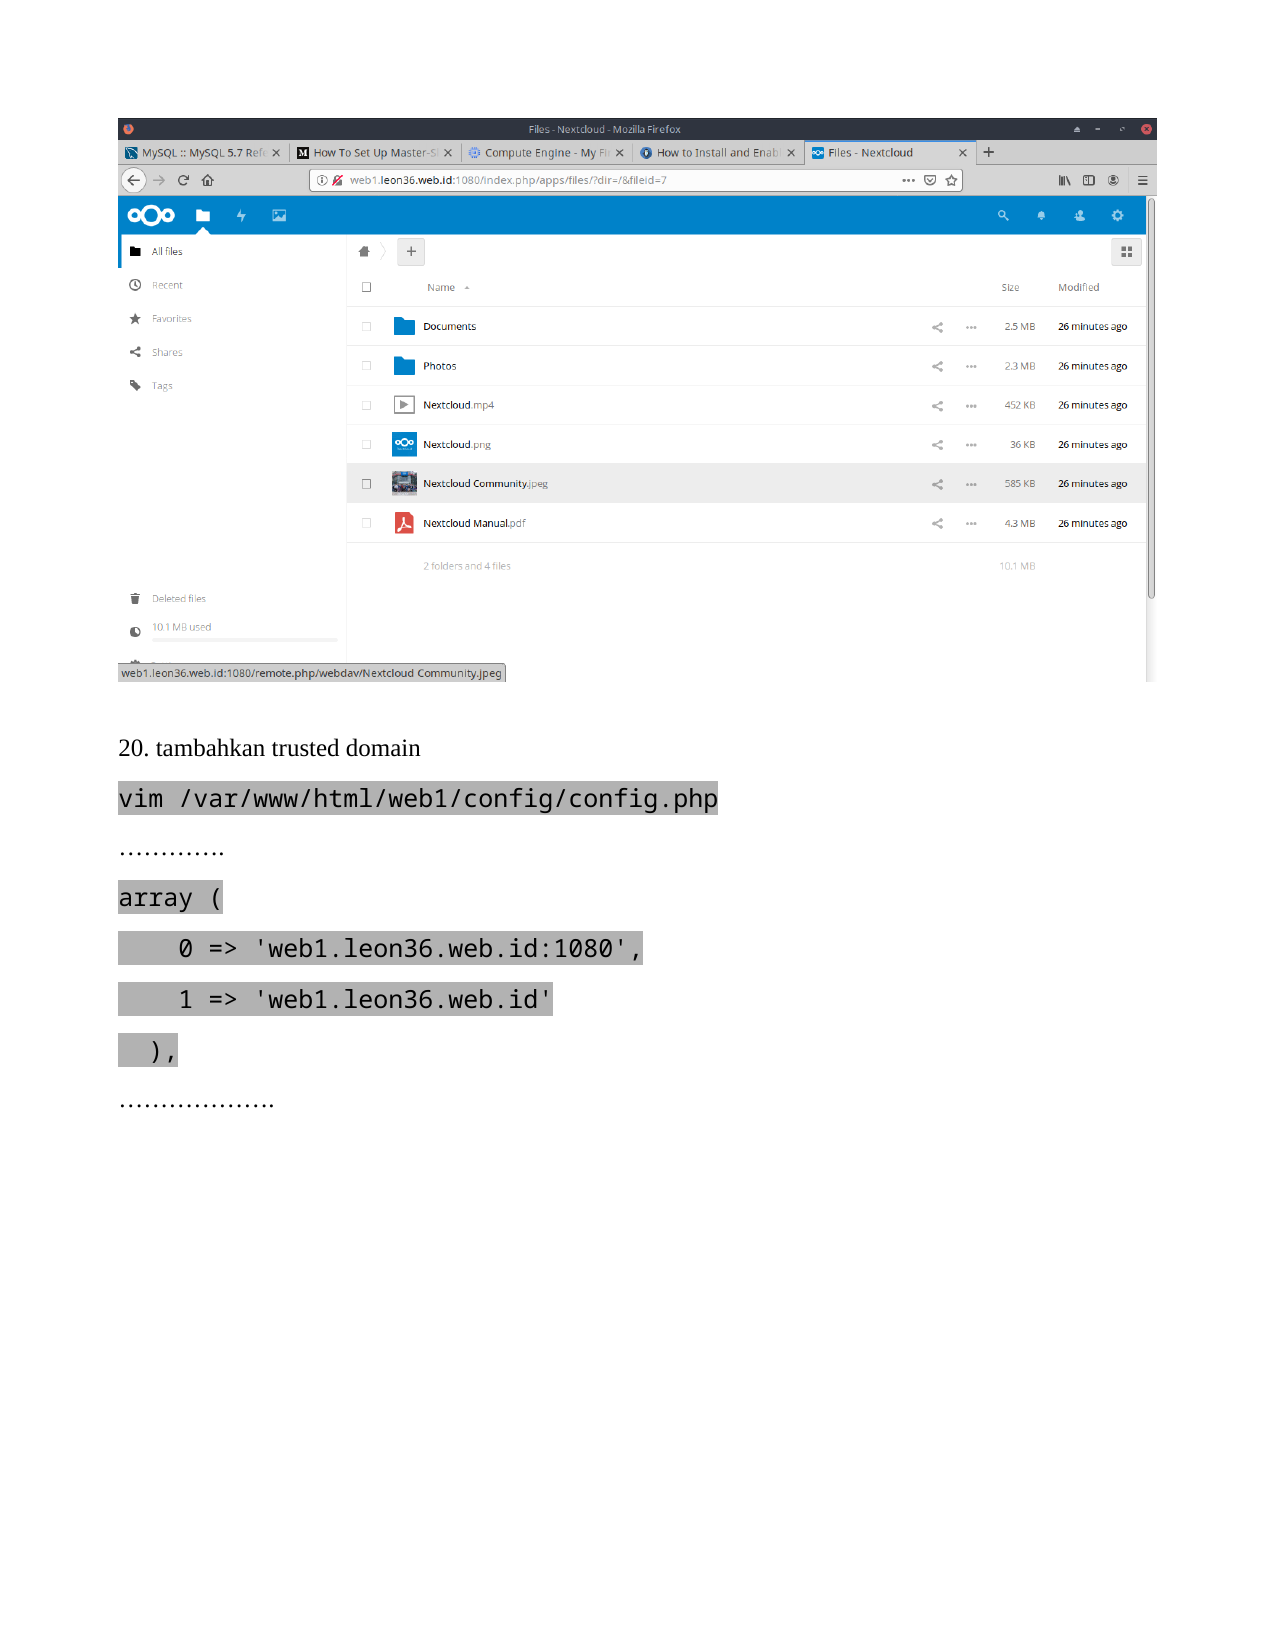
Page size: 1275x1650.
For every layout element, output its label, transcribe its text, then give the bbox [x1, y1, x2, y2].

picture [118, 118, 1157, 682]
text array ( [223, 880, 1157, 914]
text 1 => 'web1.leon36.web.id' [553, 982, 1157, 1016]
text …………. [118, 832, 1157, 861]
text ………………. [118, 1084, 1157, 1113]
text 20. tambahkan trusted domain [118, 733, 1157, 762]
text 0 => 'web1.leon36.web.id:1080', [643, 931, 1157, 965]
text vim /var/www/html/web1/config/config.php [718, 781, 1157, 815]
text ), [178, 1033, 1157, 1067]
